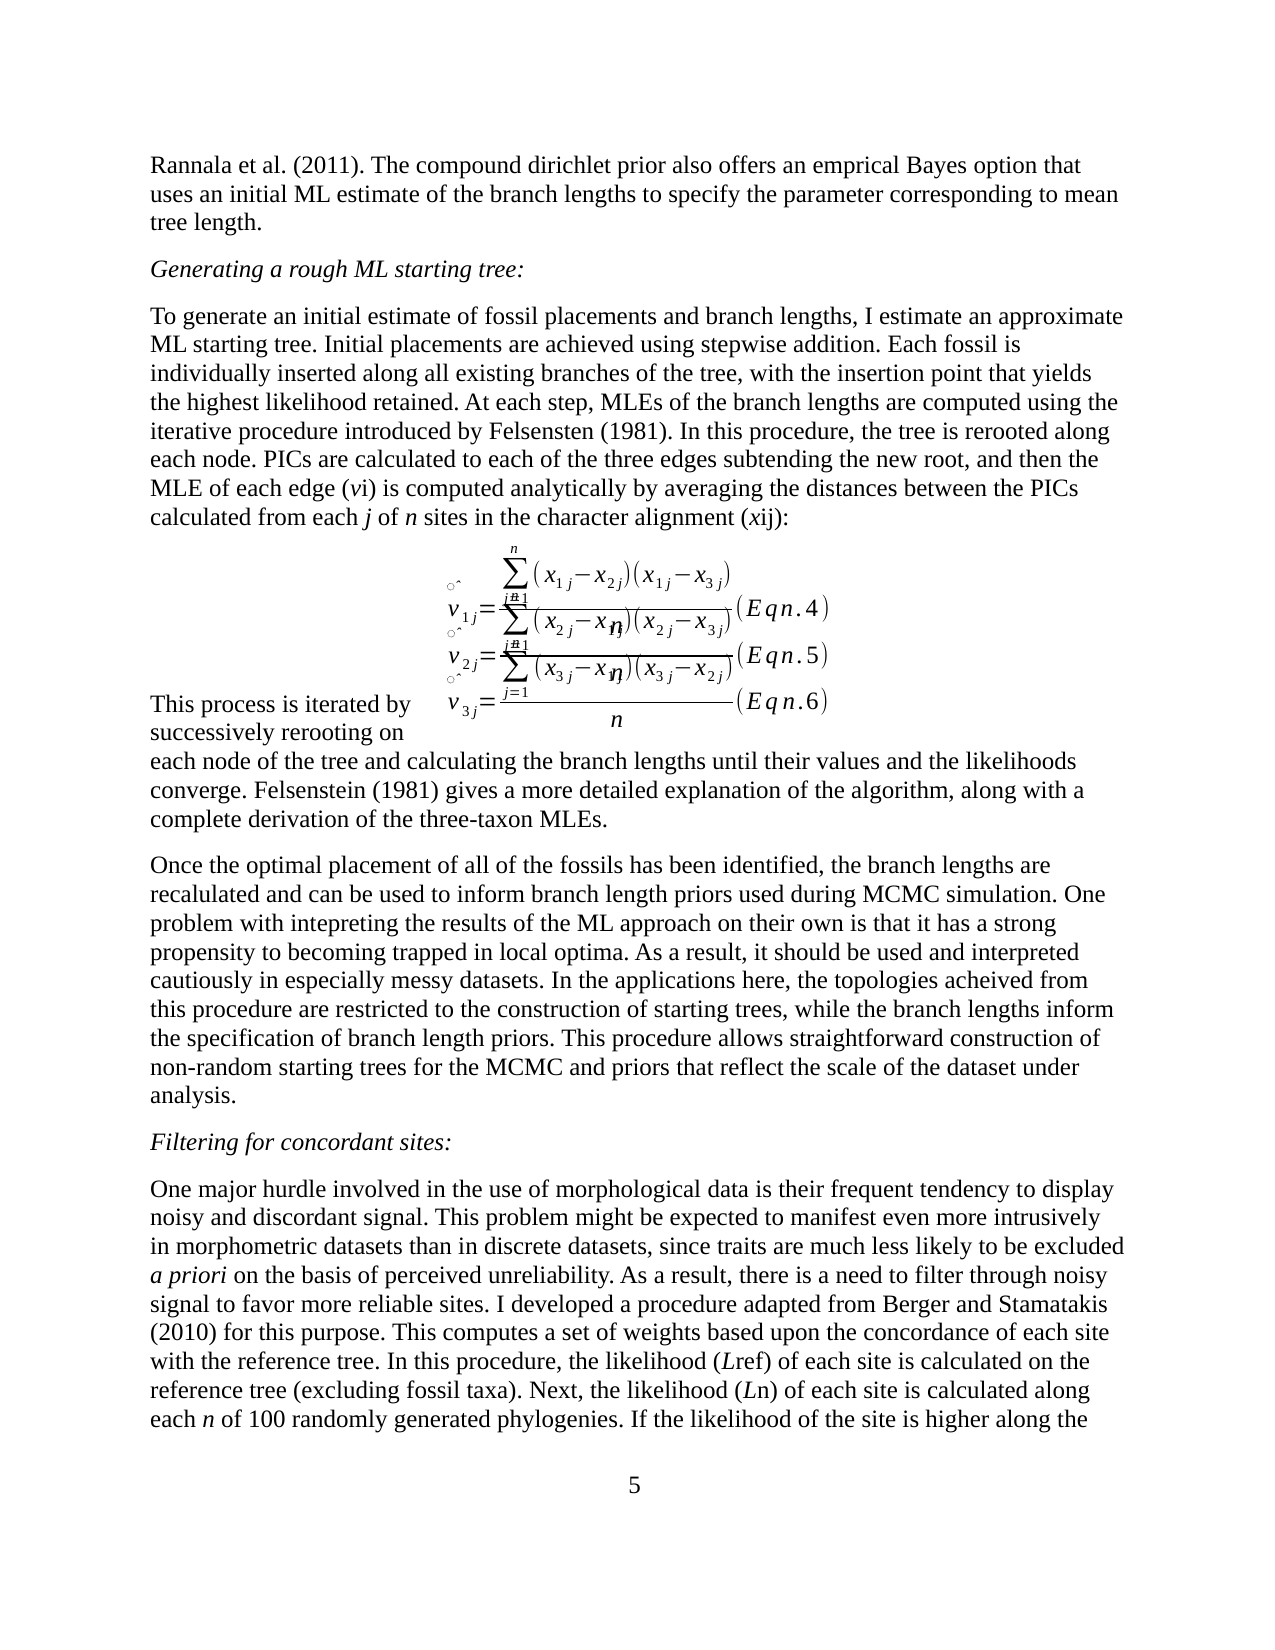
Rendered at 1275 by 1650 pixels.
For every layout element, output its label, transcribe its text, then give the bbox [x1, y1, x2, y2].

text Filtering for concordant sites: [150, 1127, 1125, 1156]
text Rannala et al. (2011). The compound dirichlet prior also offers an emprical Bayes option that uses an initial ML estimate of the branch lengths to specify the parameter corresponding to mean tree length. [150, 150, 1125, 236]
text Generating a rough ML starting tree: [150, 254, 1125, 283]
text This process is iterated by successively rerooting on each node of the tree and calculating the branch lengths until their values and the likelihoods converge. Felsenstein (1981) gives a more detailed explanation of the algorithm, along with a complete derivation of the three-taxon MLEs. [150, 689, 1125, 832]
text Once the optimal placement of all of the fossils has been identified, the branch lengths are recalulated and can be used to inform branch length priors used during MCMC simulation. One problem with intepreting the results of the ML approach on their own is that it has a strong propensity to becoming trapped in local optima. As a result, it should be used and interpreted cautiously in especially messy datasets. In the applications here, the topologies acheived from this procedure are restricted to the construction of starting trees, while the branch lengths inform the specification of branch length priors. This procedure allows straightforward construction of non-random starting trees for the MCMC and priors that reflect the scale of the dataset under analysis. [150, 850, 1125, 1109]
text To generate an initial estimate of fossil placements and branch lengths, I estimate an approximate ML starting tree. Initial placements are achieved using stepwise addition. Each fossil is individually inserted along all existing branches of the tree, with the insertion point that yields the highest likelihood retained. At each step, MLEs of the branch lengths are computed using the iterative procedure introduced by Felsensten (1981). In this procedure, the tree is rerooted along each node. PICs are calculated to each of the three edges subtending the new root, and then the MLE of each edge (vi) is computed analytically by averaging the distances between the PICs calculated from each j of n sites in the character alignment (xij): [150, 301, 1125, 531]
text One major hurdle involved in the use of morphological data is their frequent tendency to display noisy and discordant signal. This problem might be expected to manifest even more intrusively in morphometric datasets than in discrete datasets, since traits are much less likely to be excluded a priori on the basis of perceived unreliability. As a result, there is a need to filter through noisy signal to favor more reliable sites. I developed a procedure adapted from Berger and Stamatakis (2010) for this purpose. This computes a set of weights based upon the concordance of each site with the reference tree. In this procedure, the likelihood (Lref) of each site is calculated on the reference tree (excluding fossil taxa). Next, the likelihood (Ln) of each site is calculated along each n of 100 randomly generated phylogenies. If the likelihood of the site is higher along the [150, 1174, 1125, 1432]
